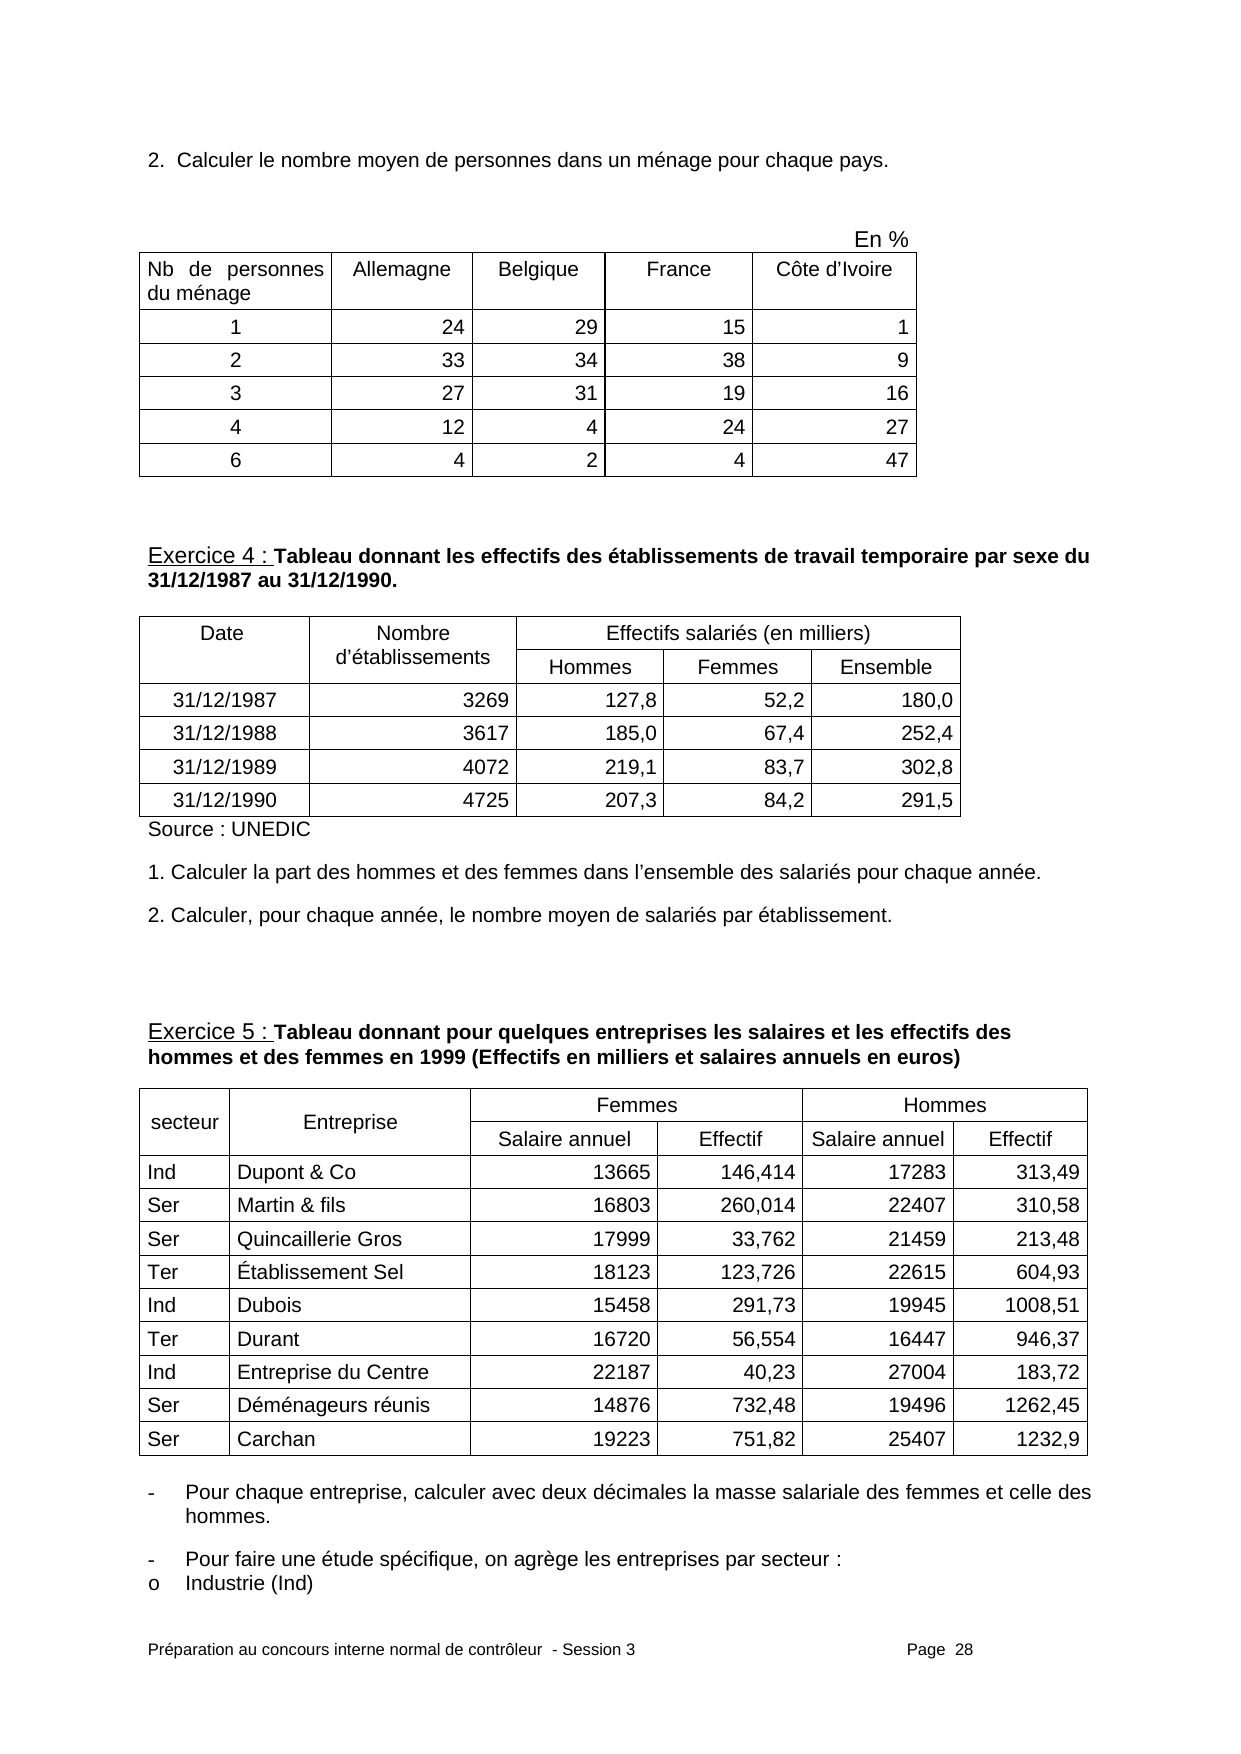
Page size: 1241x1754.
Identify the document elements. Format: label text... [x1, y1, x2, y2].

table_cell 751,82 [658, 1422, 802, 1454]
table_cell Ter [140, 1256, 229, 1288]
table_cell 1008,51 [954, 1289, 1087, 1321]
table_header Femmes [471, 1089, 802, 1121]
table_cell 1 [140, 310, 331, 343]
table_cell 260,014 [658, 1189, 802, 1221]
table_cell 84,2 [664, 784, 811, 816]
table_cell 207,3 [517, 784, 663, 816]
table_cell 19223 [471, 1422, 657, 1454]
table_cell 15 [606, 310, 752, 343]
table_header France [606, 253, 752, 309]
table_cell 31/12/1987 [140, 684, 309, 716]
table_cell 4 [140, 410, 331, 443]
table_cell 17283 [803, 1156, 953, 1188]
subtitle Exercice 4 : Tableau donnant les effectifs des établissements de travail temporaire par sexe du 31/12/1987 au 31/12/1990. [148, 542, 1093, 592]
table_cell 180,0 [812, 684, 960, 716]
table_cell 18123 [471, 1256, 657, 1288]
table_cell 21459 [803, 1222, 953, 1254]
table_cell 146,414 [658, 1156, 802, 1188]
table_cell Salaire annuel [803, 1122, 953, 1154]
table_cell Durant [230, 1322, 470, 1354]
table_cell 946,37 [954, 1322, 1087, 1354]
table_header Entreprise [230, 1089, 470, 1154]
table_cell 31/12/1990 [140, 784, 309, 816]
table_header Date [140, 617, 309, 683]
table_cell 732,48 [658, 1389, 802, 1421]
table_cell 15458 [471, 1289, 657, 1321]
table_cell 302,8 [812, 750, 960, 783]
table_cell 3269 [310, 684, 516, 716]
table_cell Ind [140, 1356, 229, 1388]
table_cell 1232,9 [954, 1422, 1087, 1454]
table_cell 183,72 [954, 1356, 1087, 1388]
table_cell 313,49 [954, 1156, 1087, 1188]
table_cell Déménageurs réunis [230, 1389, 470, 1421]
table_cell 6 [140, 444, 331, 476]
table_header Effectifs salariés (en milliers) [517, 617, 960, 649]
table_cell 4 [606, 444, 752, 476]
table_cell 33 [332, 344, 472, 376]
table_cell 13665 [471, 1156, 657, 1188]
table_cell 33,762 [658, 1222, 802, 1254]
list Pour chaque entreprise, calculer avec deux décimales la masse salariale des femmes et celle des hommes. [148, 1479, 1093, 1528]
table_cell 4 [332, 444, 472, 476]
table_cell 24 [332, 310, 472, 343]
table_cell 67,4 [664, 717, 811, 749]
table_cell 604,93 [954, 1256, 1087, 1288]
table_cell 2 [140, 344, 331, 376]
table_cell 1 [753, 310, 916, 343]
table_cell 16447 [803, 1322, 953, 1354]
table_cell 22407 [803, 1189, 953, 1221]
table_cell Martin & fils [230, 1189, 470, 1221]
table_cell 31/12/1988 [140, 717, 309, 749]
table_cell 4072 [310, 750, 516, 783]
table_cell 19496 [803, 1389, 953, 1421]
table_cell 3 [140, 377, 331, 409]
subtitle 2. Calculer, pour chaque année, le nombre moyen de salariés par établissement. [148, 903, 1093, 927]
table_header Nombre d’établissements [310, 617, 516, 683]
table_cell 31/12/1989 [140, 750, 309, 783]
subtitle Exercice 5 : Tableau donnant pour quelques entreprises les salaires et les effectifs des hommes et des femmes en 1999 (Effectifs en milliers et salaires annuels en euros) [148, 1018, 1093, 1069]
table_cell Ter [140, 1322, 229, 1354]
text Source : UNEDIC [148, 817, 1093, 841]
list Pour faire une étude spécifique, on agrège les entreprises par secteur : [148, 1547, 1093, 1571]
table_header secteur [140, 1089, 229, 1154]
table_cell 291,73 [658, 1289, 802, 1321]
table_cell Femmes [664, 650, 811, 683]
table_cell 40,23 [658, 1356, 802, 1388]
table_cell 291,5 [812, 784, 960, 816]
table_cell Effectif [658, 1122, 802, 1154]
table_cell 14876 [471, 1389, 657, 1421]
table_cell 252,4 [812, 717, 960, 749]
list Industrie (Ind) [148, 1571, 1093, 1597]
table_cell 22187 [471, 1356, 657, 1388]
table_cell 16720 [471, 1322, 657, 1354]
table_cell 9 [753, 344, 916, 376]
table_cell Dubois [230, 1289, 470, 1321]
table_cell 213,48 [954, 1222, 1087, 1254]
table_cell 27004 [803, 1356, 953, 1388]
table_cell 34 [473, 344, 604, 376]
table_cell 1262,45 [954, 1389, 1087, 1421]
table_cell Établissement Sel [230, 1256, 470, 1288]
table_cell Ser [140, 1189, 229, 1221]
table_cell 47 [753, 444, 916, 476]
table_cell 38 [606, 344, 752, 376]
table_cell 19945 [803, 1289, 953, 1321]
table_cell Effectif [954, 1122, 1087, 1154]
table_cell 22615 [803, 1256, 953, 1288]
table_cell Salaire annuel [471, 1122, 657, 1154]
table_header Allemagne [332, 253, 472, 309]
table_cell 12 [332, 410, 472, 443]
table_cell 310,58 [954, 1189, 1087, 1221]
table_cell Ser [140, 1422, 229, 1454]
text 2. Calculer le nombre moyen de personnes dans un ménage pour chaque pays. [148, 148, 1093, 172]
table_cell 24 [606, 410, 752, 443]
table_header Belgique [473, 253, 604, 309]
table_cell Ind [140, 1289, 229, 1321]
table_cell 4 [473, 410, 604, 443]
table_cell 27 [332, 377, 472, 409]
table_cell 185,0 [517, 717, 663, 749]
text 1. Calculer la part des hommes et des femmes dans l’ensemble des salariés pour chaque année. [148, 860, 1093, 884]
table_cell 4725 [310, 784, 516, 816]
table_cell Ser [140, 1389, 229, 1421]
table_cell Carchan [230, 1422, 470, 1454]
table_header Nb de personnes du ménage [140, 253, 331, 309]
table_cell 25407 [803, 1422, 953, 1454]
table_cell Quincaillerie Gros [230, 1222, 470, 1254]
table_cell Ensemble [812, 650, 960, 683]
text En % [148, 226, 1093, 252]
table_cell 123,726 [658, 1256, 802, 1288]
table_cell Entreprise du Centre [230, 1356, 470, 1388]
table_cell 3617 [310, 717, 516, 749]
table_cell 83,7 [664, 750, 811, 783]
table_cell Ind [140, 1156, 229, 1188]
table_cell 127,8 [517, 684, 663, 716]
table_cell 27 [753, 410, 916, 443]
table_cell 31 [473, 377, 604, 409]
table_header Hommes [803, 1089, 1087, 1121]
table_header Côte d’Ivoire [753, 253, 916, 309]
table_cell Ser [140, 1222, 229, 1254]
table_cell 19 [606, 377, 752, 409]
table_cell Dupont & Co [230, 1156, 470, 1188]
table_cell 2 [473, 444, 604, 476]
table_cell 219,1 [517, 750, 663, 783]
table_cell 56,554 [658, 1322, 802, 1354]
table_cell 16 [753, 377, 916, 409]
table_cell 17999 [471, 1222, 657, 1254]
table_cell 29 [473, 310, 604, 343]
table_cell 52,2 [664, 684, 811, 716]
table_cell Hommes [517, 650, 663, 683]
table_cell 16803 [471, 1189, 657, 1221]
